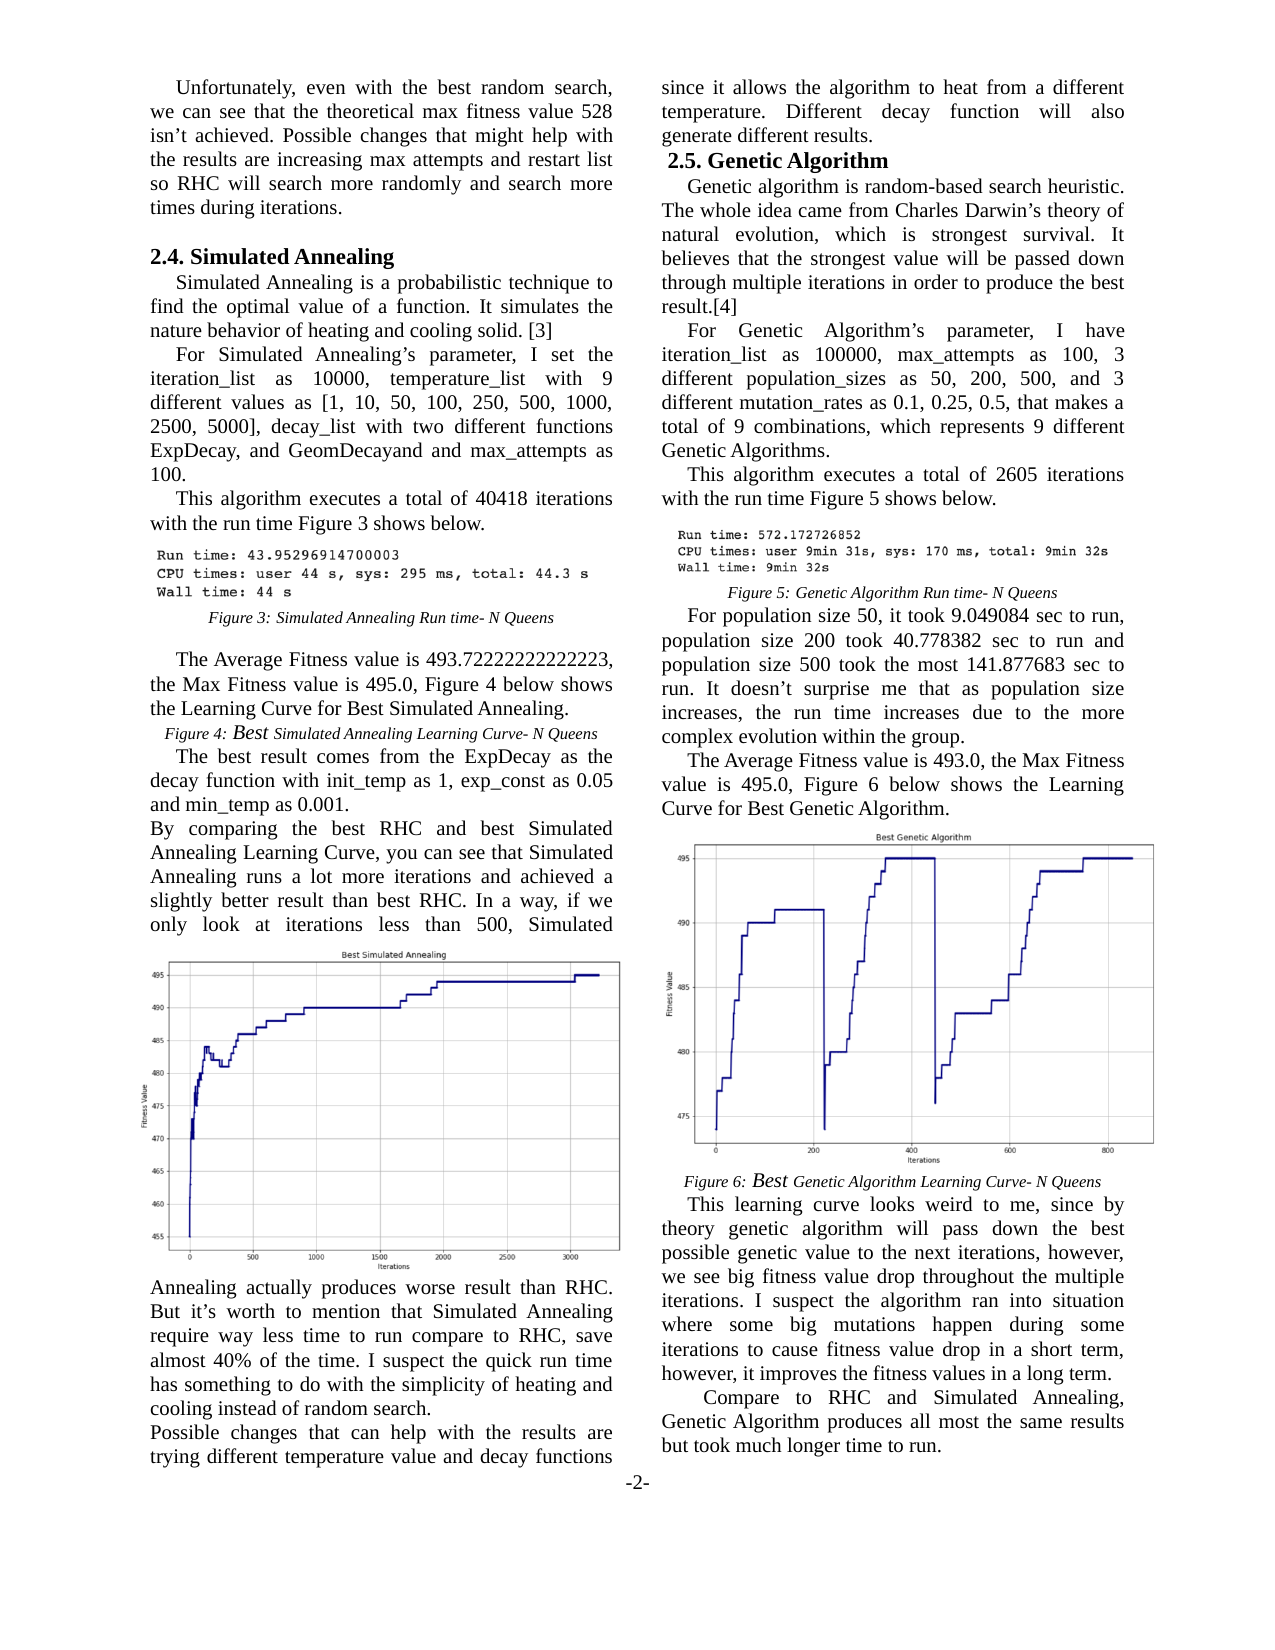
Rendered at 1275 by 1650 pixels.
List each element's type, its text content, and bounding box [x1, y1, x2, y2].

text Figure 6: Best Genetic Algorithm Learning Curve- N Queens [661, 1168, 1125, 1192]
text The Average Fitness value is 493.0, the Max Fitness value is 495.0, Figure 6 below shows the Learning Curve for Best Genetic Algorithm. [661, 748, 1125, 820]
text For Simulated Annealing’s parameter, I set the iteration_list as 10000, temperature_list with 9 different values as [1, 10, 50, 100, 250, 500, 1000, 2500, 5000], decay_list with two different functions ExpDecay, and GeomDecayand and max_attempts as 100. [150, 342, 613, 486]
text Figure 4: Best Simulated Annealing Learning Curve- N Queens [150, 719, 613, 744]
subtitle 2.4. Simulated Annealing [150, 243, 613, 270]
text For population size 50, it took 9.049084 sec to run, population size 200 took 40.778382 sec to run and population size 500 took the most 141.877683 sec to run. It doesn’t surprise me that as population size increases, the run time increases due to the more complex evolution within the group. [661, 603, 1125, 748]
text Figure 5: Genetic Algorithm Run time- N Queens [661, 510, 1125, 603]
text [661, 820, 1125, 832]
text The Average Fitness value is 493.72222222222223, the Max Fitness value is 495.0, Figure 4 below shows the Learning Curve for Best Simulated Annealing. [150, 647, 613, 719]
text Compare to RHC and Simulated Annealing, Genetic Algorithm produces all most the same results but took much longer time to run. [661, 1384, 1125, 1457]
text This algorithm executes a total of 2605 iterations with the run time Figure 5 shows below. [661, 462, 1125, 510]
text since it allows the algorithm to heat from a different temperature. Different decay function will also generate different results. [661, 75, 1125, 147]
text This algorithm executes a total of 40418 iterations with the run time Figure 3 shows below. [150, 486, 613, 534]
text The best result comes from the ExpDecay as the decay function with init_temp as 1, exp_const as 0.05 and min_temp as 0.001. [150, 744, 613, 816]
text By comparing the best RHC and best Simulated Annealing Learning Curve, you can see that Simulated Annealing runs a lot more iterations and achieved a slightly better result than best RHC. In a way, if we only look at iterations less than 500, Simulated [150, 816, 613, 948]
text Annealing actually produces worse result than RHC. But it’s worth to mention that Simulated Annealing require way less time to run compare to RHC, save almost 40% of the time. I suspect the quick run time has something to do with the simplicity of heating and cooling instead of random search. [150, 1276, 613, 1420]
text Figure 3: Simulated Annealing Run time- N Queens [150, 534, 613, 628]
text Genetic algorithm is random-based search heuristic. The whole idea came from Charles Darwin’s theory of natural evolution, which is strongest survival. It believes that the strongest value will be passed down through multiple iterations in order to produce the best result.[4] [661, 173, 1125, 318]
text Simulated Annealing is a probabilistic technique to find the optimal value of a function. It simulates the nature behavior of heating and cooling solid. [3] [150, 270, 613, 342]
text Unfortunately, even with the best random search, we can see that the theoretical max fitness value 528 isn’t achieved. Possible changes that might help with the results are increasing max attempts and restart list so RHC will search more randomly and search more times during iterations. [150, 75, 613, 219]
text Possible changes that can help with the results are trying different temperature value and decay functions [150, 1420, 613, 1468]
subtitle 2.5. Genetic Algorithm [661, 147, 1125, 173]
text For Genetic Algorithm’s parameter, I have iteration_list as 100000, max_attempts as 100, 3 different population_sizes as 50, 200, 500, and 3 different mutation_rates as 0.1, 0.25, 0.5, that makes a total of 9 combinations, which represents 9 different Genetic Algorithms. [661, 318, 1125, 462]
text This learning curve looks weird to me, since by theory genetic algorithm will pass down the best possible genetic value to the next iterations, however, we see big fitness value drop throughout the multiple iterations. I suspect the algorithm ran into situation where some big mutations happen during some iterations to cause fitness value drop in a short term, however, it improves the fitness values in a long term. [661, 1192, 1125, 1384]
